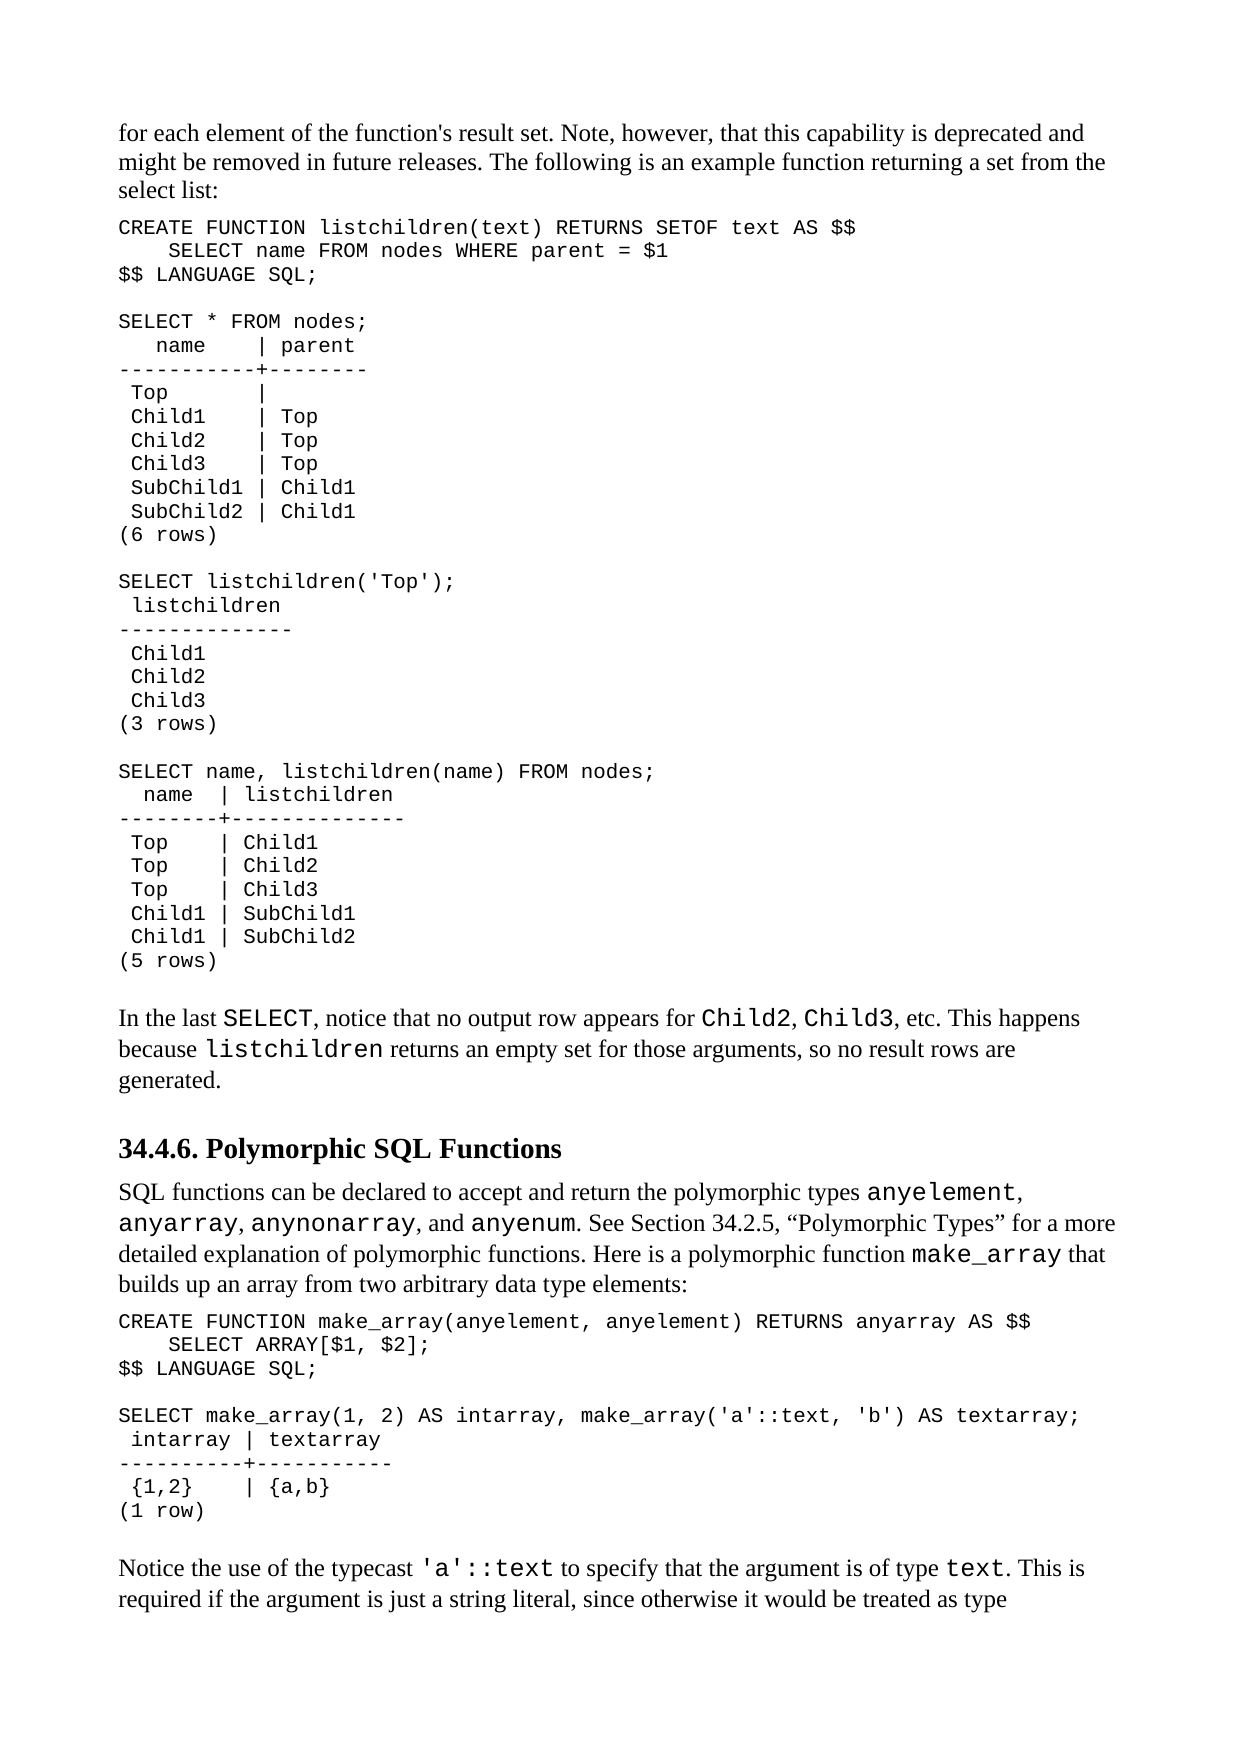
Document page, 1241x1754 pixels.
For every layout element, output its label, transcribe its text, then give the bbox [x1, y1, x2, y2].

text SELECT make_array(1, 2) AS intarray, make_array('a'::text, 'b') AS textarray; [118, 1405, 1122, 1429]
text Child3 | Top [118, 453, 1122, 477]
text Child2 [118, 666, 1122, 690]
text CREATE FUNCTION make_array(anyelement, anyelement) RETURNS anyarray AS $$ [118, 1311, 1122, 1334]
text SELECT listchildren('Top'); [118, 572, 1122, 595]
text Child1 | SubChild1 [118, 903, 1122, 926]
text SELECT * FROM nodes; [118, 311, 1122, 335]
text Child2 | Top [118, 430, 1122, 453]
subtitle 34.4.6. Polymorphic SQL Functions [118, 1131, 1122, 1164]
text Top | Child3 [118, 879, 1122, 903]
text Child3 [118, 690, 1122, 713]
text SubChild1 | Child1 [118, 477, 1122, 501]
text $$ LANGUAGE SQL; [118, 264, 1122, 288]
text $$ LANGUAGE SQL; [118, 1358, 1122, 1382]
text Top | Child2 [118, 855, 1122, 879]
text (6 rows) [118, 524, 1122, 548]
text In the last SELECT, notice that no output row appears for Child2, Child3, etc. This happens because listchildren returns an empty set for those arguments, so no result rows are generated. [118, 1003, 1122, 1093]
text SELECT name FROM nodes WHERE parent = $1 [118, 241, 1122, 264]
text listchildren [118, 595, 1122, 619]
text Child1 | SubChild2 [118, 926, 1122, 950]
text for each element of the function's result set. Note, however, that this capability is deprecated and might be removed in future releases. The following is an example function returning a set from the select list: [118, 118, 1122, 204]
text (1 row) [118, 1500, 1122, 1523]
text (5 rows) [118, 950, 1122, 973]
text SELECT name, listchildren(name) FROM nodes; [118, 761, 1122, 784]
text --------+-------------- [118, 808, 1122, 832]
text CREATE FUNCTION listchildren(text) RETURNS SETOF text AS $$ [118, 217, 1122, 241]
text Top | Child1 [118, 832, 1122, 855]
text Child1 | Top [118, 406, 1122, 430]
text ----------+----------- [118, 1453, 1122, 1476]
text name | listchildren [118, 784, 1122, 808]
text Top | [118, 382, 1122, 406]
text SubChild2 | Child1 [118, 501, 1122, 524]
text intarray | textarray [118, 1429, 1122, 1453]
text {1,2} | {a,b} [118, 1476, 1122, 1500]
text (3 rows) [118, 713, 1122, 737]
text SELECT ARRAY[$1, $2]; [118, 1334, 1122, 1358]
text SQL functions can be declared to accept and return the polymorphic types anyelement, anyarray, anynonarray, and anyenum. See Section 34.2.5, “Polymorphic Types” for a more detailed explanation of polymorphic functions. Here is a polymorphic function make_array that builds up an array from two arbitrary data type elements: [118, 1177, 1122, 1298]
text name | parent [118, 335, 1122, 359]
text -----------+-------- [118, 359, 1122, 382]
text Notice the use of the typecast 'a'::text to specify that the argument is of type text. This is required if the argument is just a string literal, since otherwise it would be treated as type [118, 1553, 1122, 1613]
text Child1 [118, 642, 1122, 666]
text -------------- [118, 619, 1122, 642]
